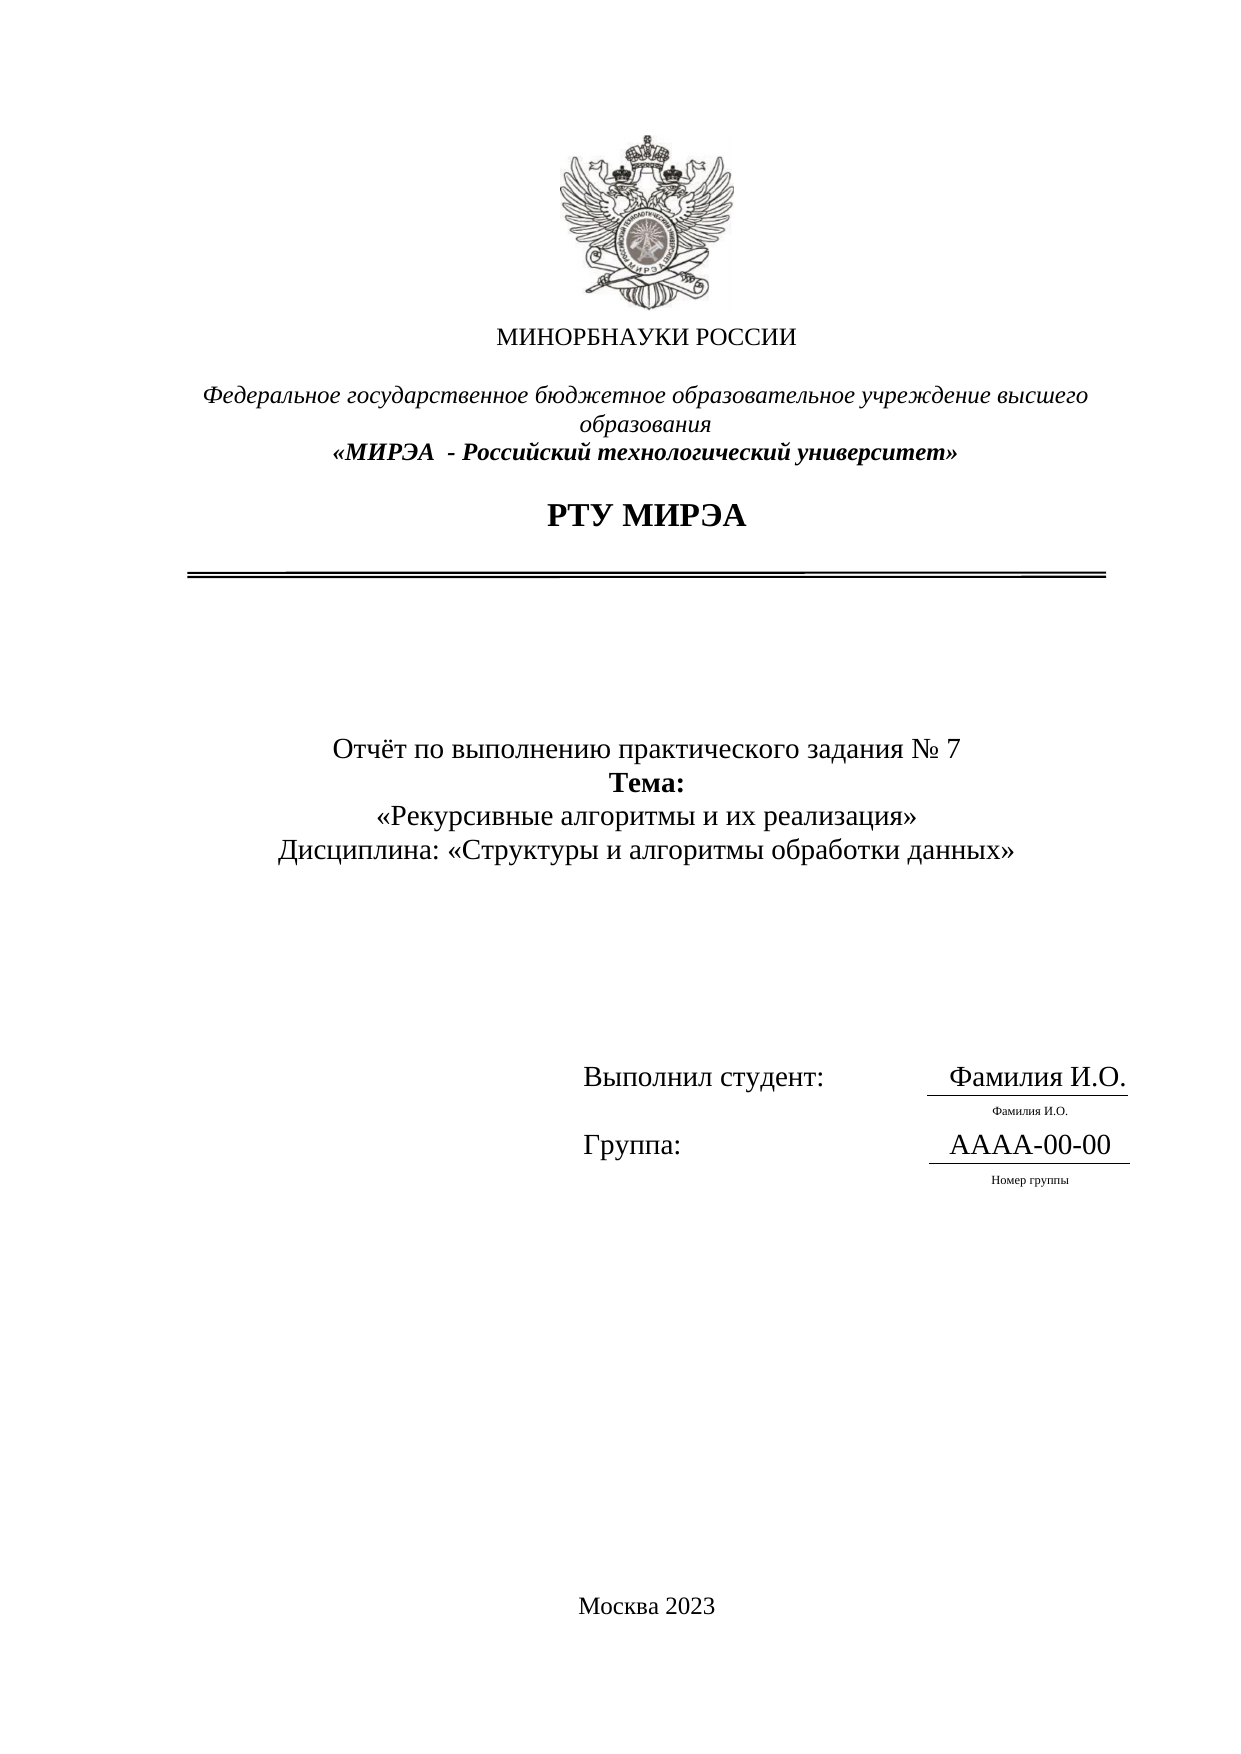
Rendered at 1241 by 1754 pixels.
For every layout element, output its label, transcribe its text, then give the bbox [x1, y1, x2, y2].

table_cell Группа: [578, 1122, 914, 1167]
table_header Выполнил студент: [578, 1053, 914, 1098]
table_header [148, 1053, 577, 1098]
table_cell [578, 1098, 914, 1122]
table_cell Фамилия И.О. [914, 1098, 1146, 1122]
text «Рекурсивные алгоритмы и их реализация» [148, 798, 1146, 832]
text Дисциплина: «Структуры и алгоритмы обработки данных» [148, 832, 1146, 866]
table_header Фамилия И.О. [914, 1053, 1146, 1098]
picture [559, 135, 734, 311]
text «МИРЭА - Российский технологический университет» [148, 437, 1146, 466]
table_cell [578, 1167, 914, 1212]
text Федеральное государственное бюджетное образовательное учреждение высшего образования [148, 380, 1146, 437]
text Отчёт по выполнению практического задания № 7 [148, 731, 1146, 765]
table_cell [148, 1122, 577, 1167]
text Тема: [148, 765, 1146, 798]
text Москва 2023 [148, 1591, 1146, 1619]
table_cell [148, 1167, 577, 1212]
table_cell АААА-00-00 [914, 1122, 1146, 1167]
table_cell [148, 1098, 577, 1122]
table_cell Номер группы [914, 1167, 1146, 1212]
text МИНОРБНАУКИ РОССИИ [148, 322, 1146, 351]
text РТУ МИРЭА [148, 495, 1146, 533]
